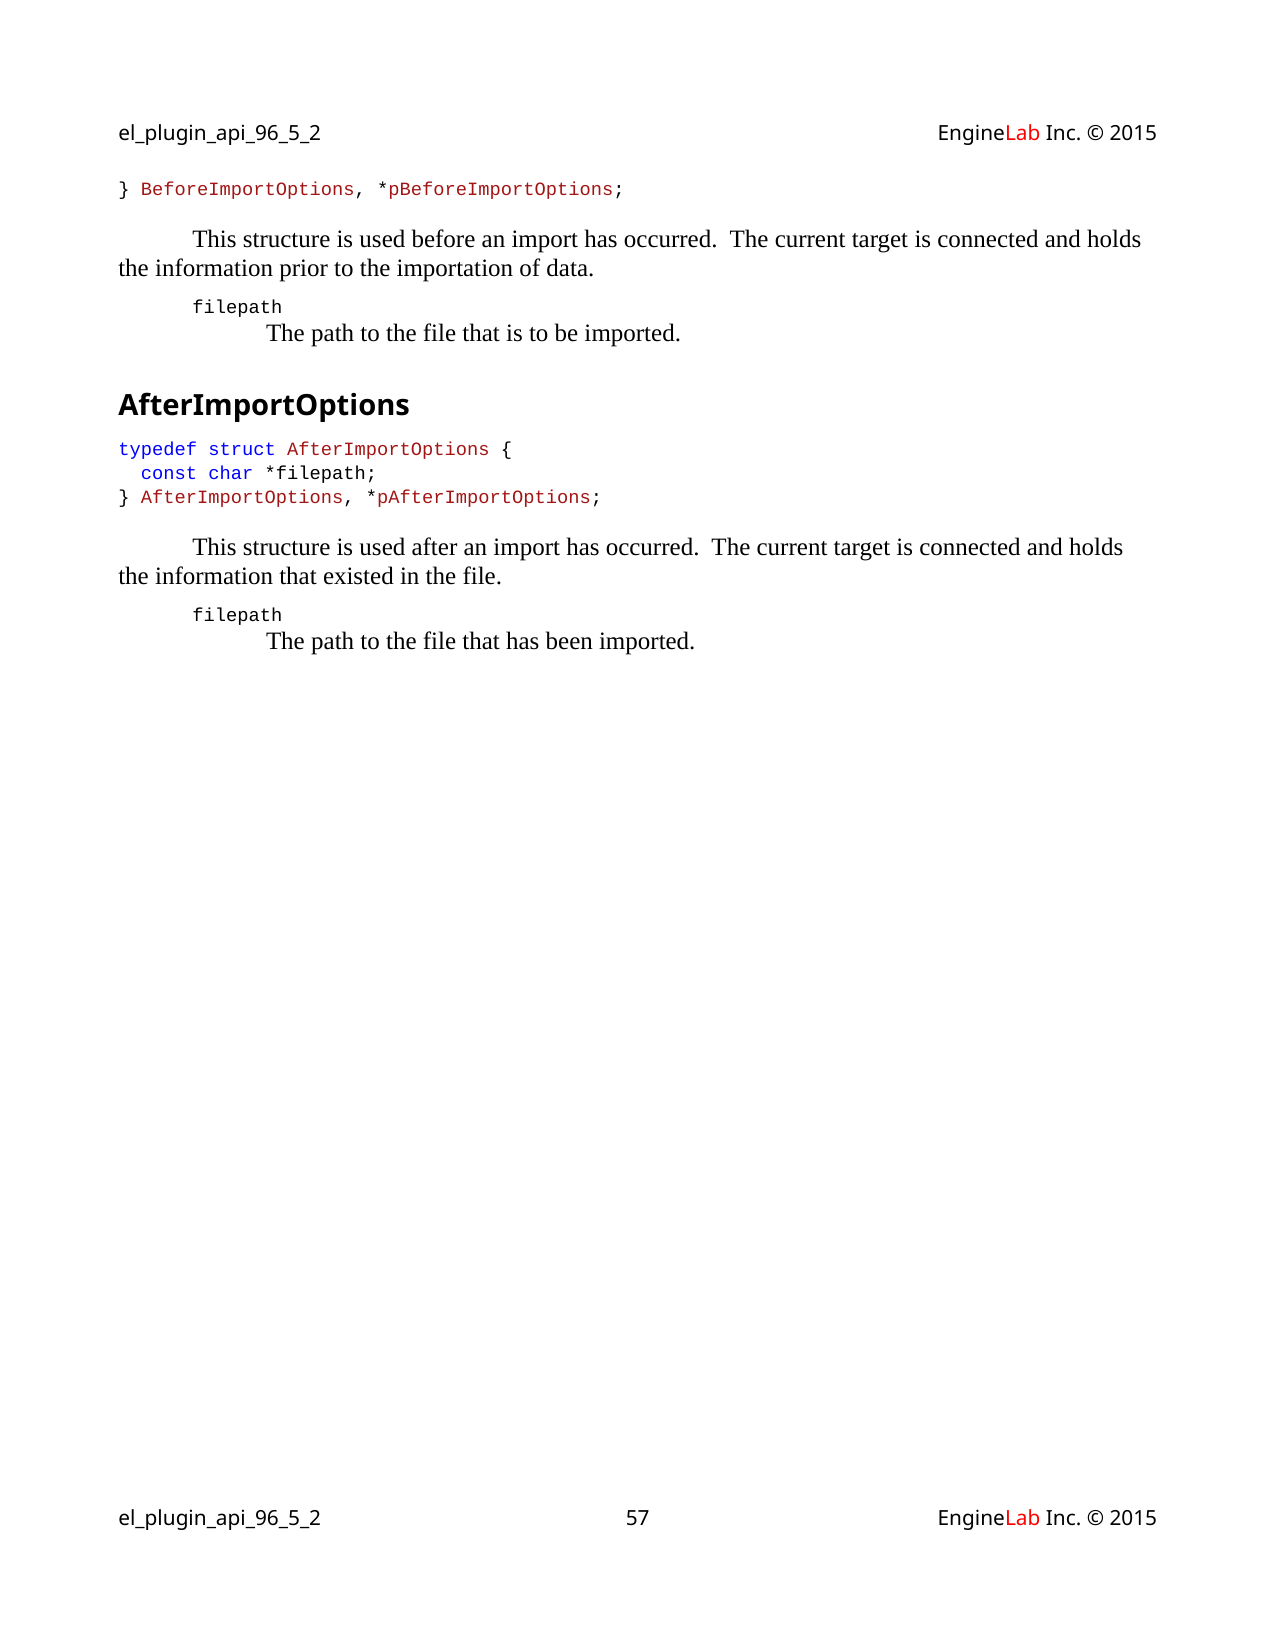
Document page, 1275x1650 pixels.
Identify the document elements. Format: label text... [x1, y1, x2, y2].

text typedef struct AfterImportOptions { [118, 436, 1157, 460]
text const char *filepath; [118, 460, 1157, 484]
text The path to the file that has been imported. [118, 626, 1157, 655]
subtitle AfterImportOptions [118, 384, 1157, 424]
text This structure is used before an import has occurred. The current target is connected and holds the information prior to the importation of data. [118, 224, 1157, 281]
text filepath [118, 602, 1157, 626]
text The path to the file that is to be imported. [118, 318, 1157, 347]
text } BeforeImportOptions, *pBeforeImportOptions; [118, 176, 1157, 200]
text This structure is used after an import has occurred. The current target is connected and holds the information that existed in the file. [118, 532, 1157, 590]
text } AfterImportOptions, *pAfterImportOptions; [118, 484, 1157, 508]
text filepath [118, 294, 1157, 318]
